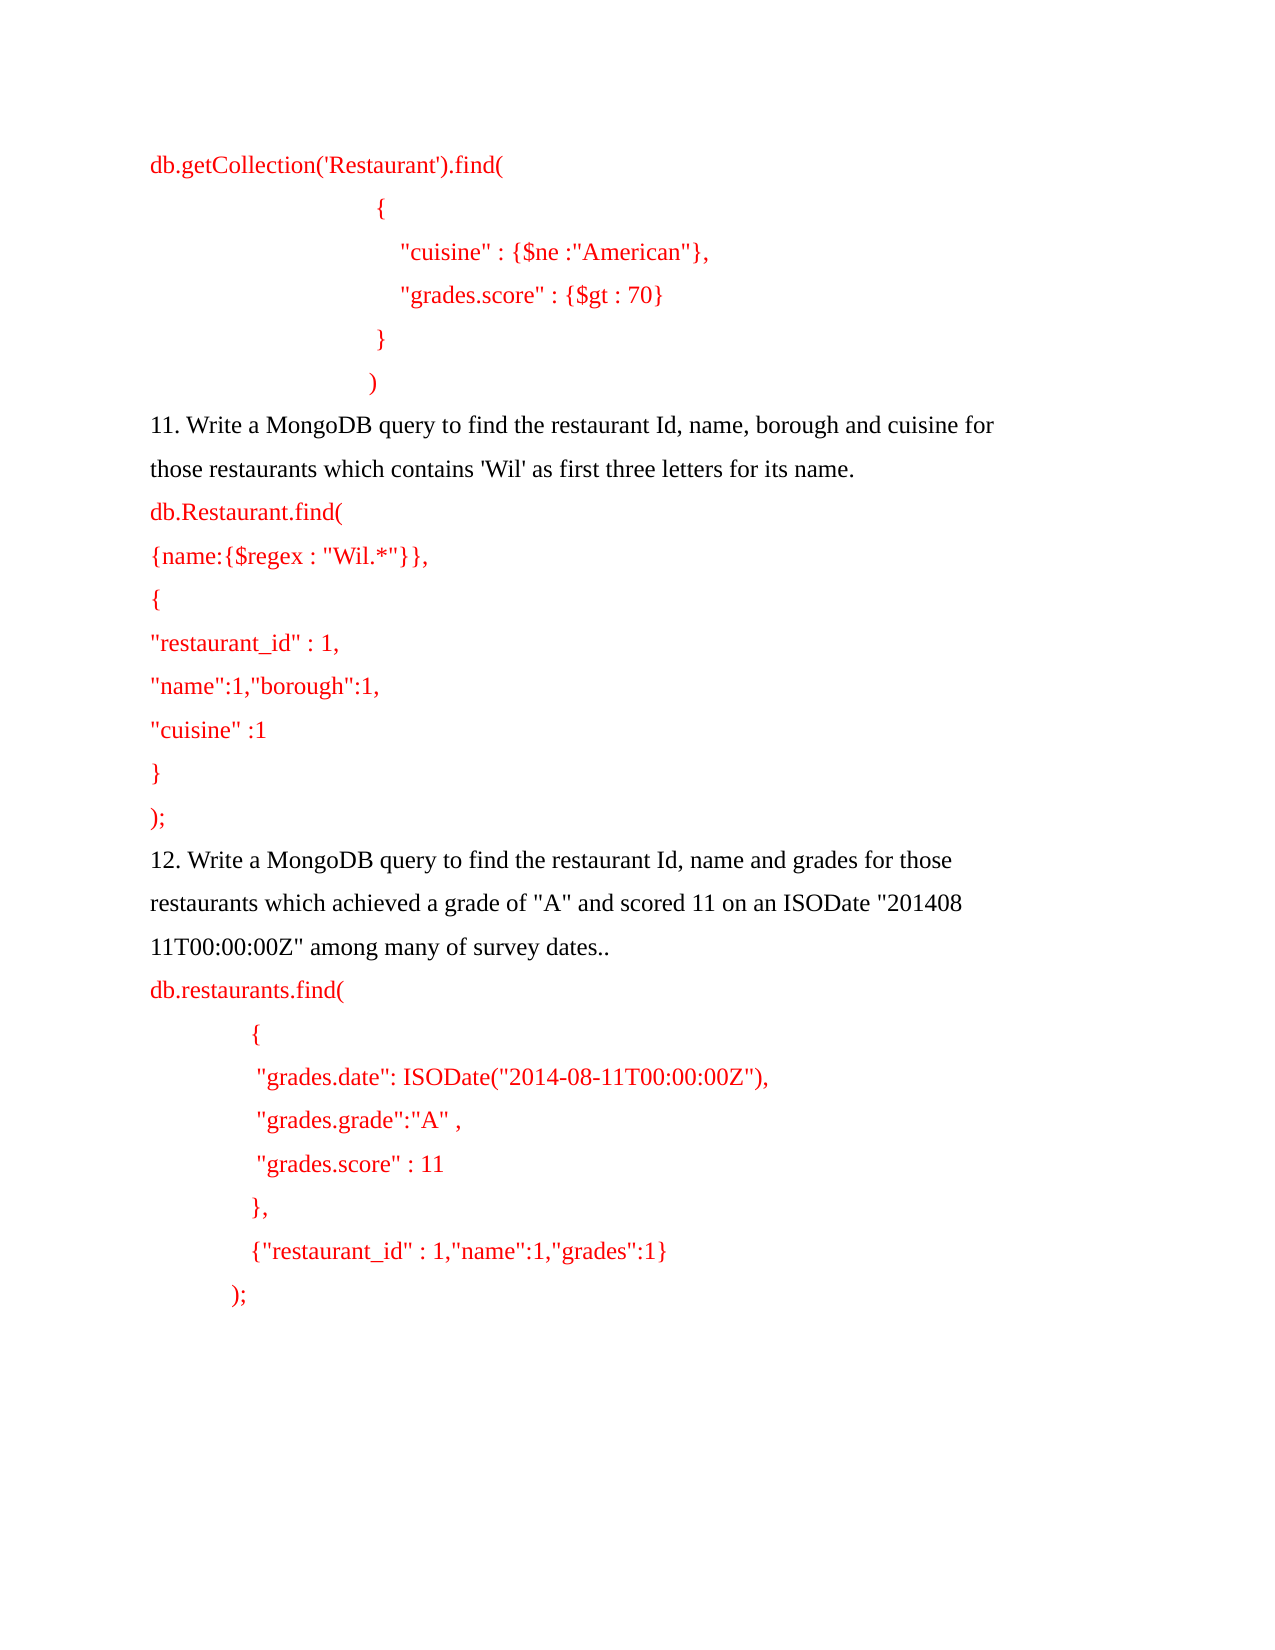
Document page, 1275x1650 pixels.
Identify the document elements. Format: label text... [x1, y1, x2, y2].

text "cuisine" : {$ne :"American"}, [150, 237, 1125, 266]
text "grades.date": ISODate("2014-08-11T00:00:00Z"), [150, 1062, 1125, 1091]
text 12. Write a MongoDB query to find the restaurant Id, name and grades for those [150, 845, 1125, 874]
text db.Restaurant.find( [150, 497, 1125, 526]
text db.getCollection('Restaurant').find( [150, 150, 1125, 179]
text db.restaurants.find( [150, 975, 1125, 1004]
text "restaurant_id" : 1, [150, 628, 1125, 657]
text those restaurants which contains 'Wil' as first three letters for its name. [150, 454, 1125, 483]
text { [150, 1019, 1125, 1047]
text ); [150, 1279, 1125, 1308]
text "grades.grade":"A" , [150, 1106, 1125, 1134]
text ) [150, 367, 1125, 396]
text {name:{$regex : "Wil.*"}}, [150, 541, 1125, 570]
text "name":1,"borough":1, [150, 671, 1125, 700]
text "grades.score" : 11 [150, 1149, 1125, 1178]
text 11T00:00:00Z" among many of survey dates.. [150, 932, 1125, 961]
text "cuisine" :1 [150, 715, 1125, 743]
text { [150, 584, 1125, 613]
text { [150, 193, 1125, 222]
text } [150, 324, 1125, 352]
text ); [150, 802, 1125, 830]
text "grades.score" : {$gt : 70} [150, 280, 1125, 309]
text }, [150, 1192, 1125, 1221]
text {"restaurant_id" : 1,"name":1,"grades":1} [150, 1236, 1125, 1265]
text 11. Write a MongoDB query to find the restaurant Id, name, borough and cuisine for [150, 411, 1125, 439]
text restaurants which achieved a grade of "A" and scored 11 on an ISODate "2014­08­ [150, 888, 1125, 917]
text } [150, 758, 1125, 787]
